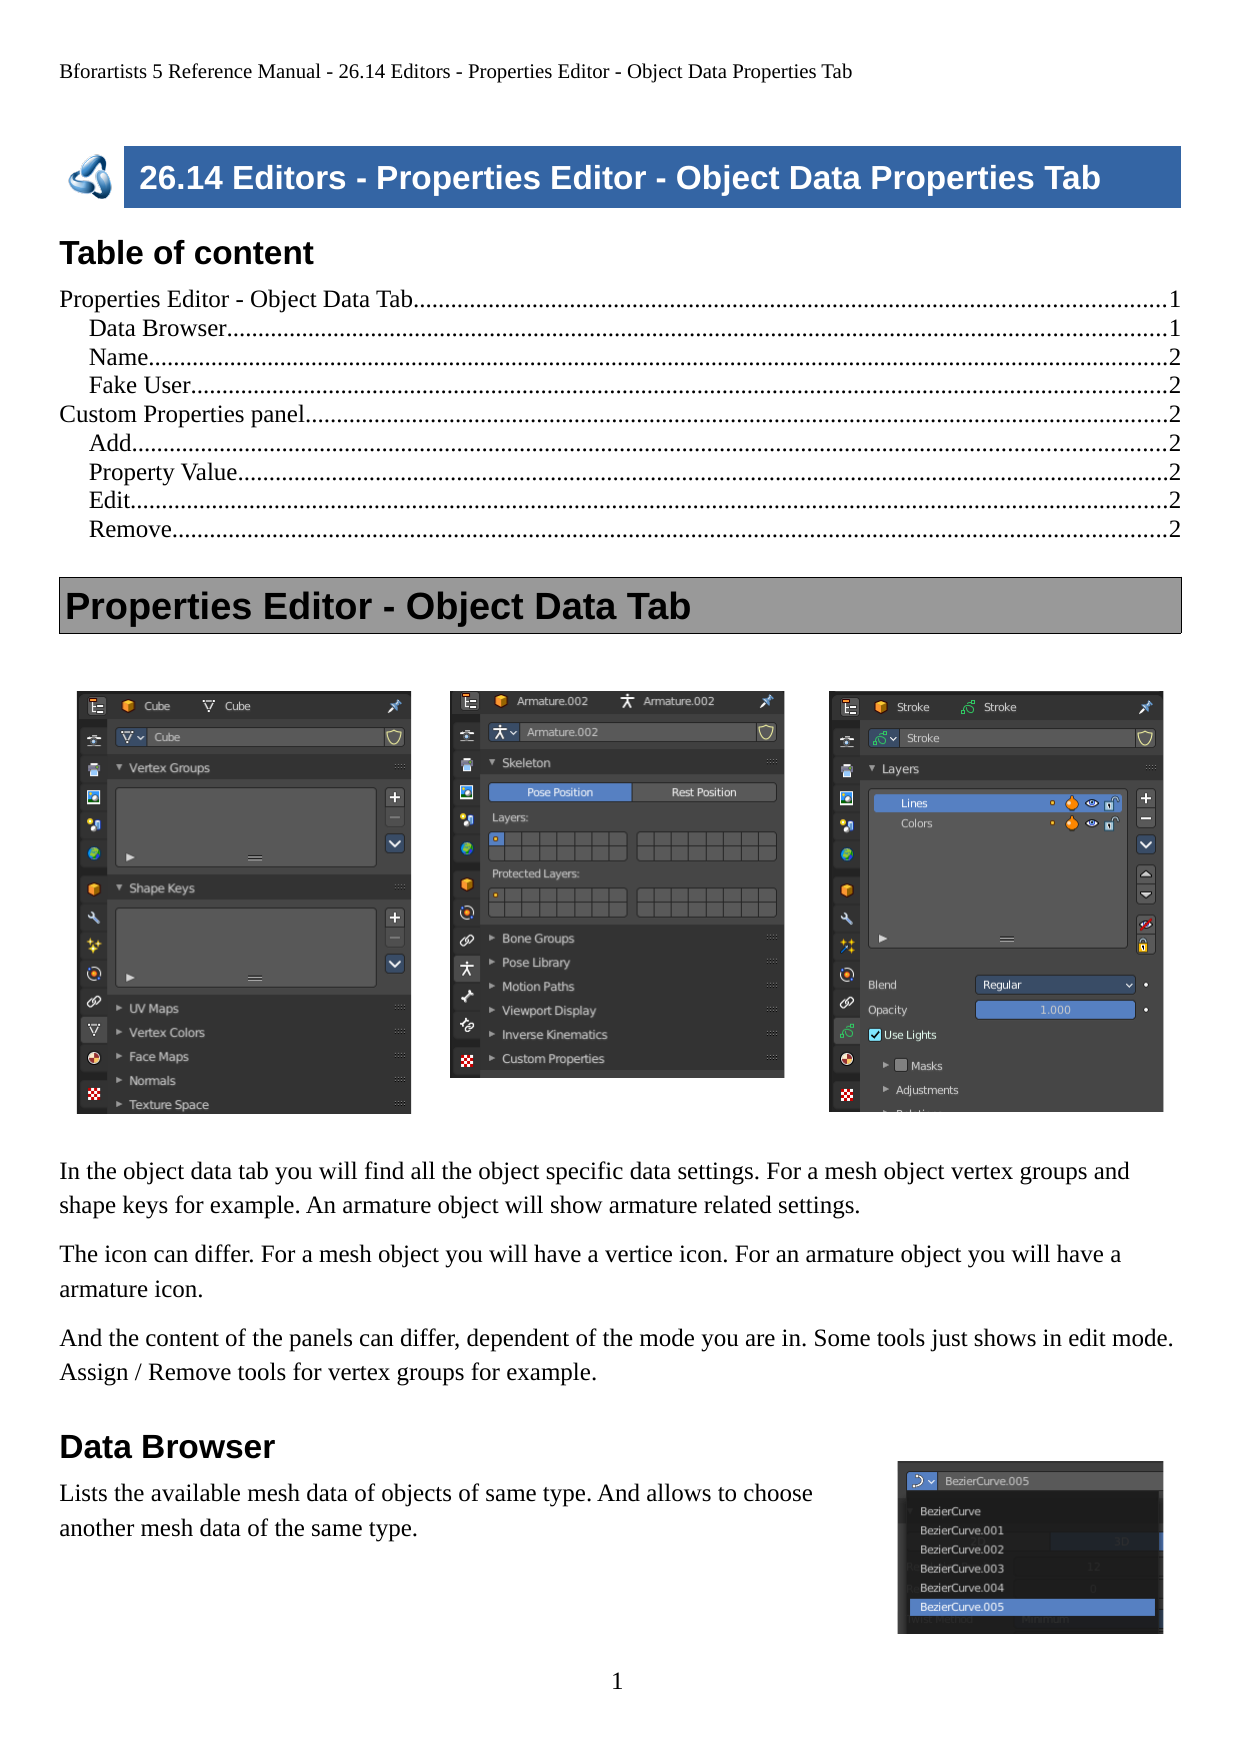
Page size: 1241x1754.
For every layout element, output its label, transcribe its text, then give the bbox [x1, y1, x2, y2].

text Fake User 2 [88, 371, 1181, 399]
picture [829, 691, 1164, 1112]
text The icon can differ. For a mesh object you will have a vertice icon. For an armature object you will have a armature icon. [59, 1239, 1181, 1303]
text Remove 2 [88, 514, 1181, 543]
table_header 26.14 Editors - Properties Editor - Object Data Properties Tab [124, 146, 1181, 208]
text Data Browser 1 [88, 313, 1181, 342]
picture [450, 691, 785, 1078]
picture [897, 1461, 1164, 1634]
text Name 2 [88, 342, 1181, 371]
text And the content of the panels can differ, dependent of the mode you are in. Some tools just shows in edit mode. Assign / Remove tools for vertex groups for example. [59, 1323, 1181, 1386]
subtitle Data Browser [59, 1427, 1181, 1466]
text Property Value 2 [88, 457, 1181, 486]
text In the object data tab you will find all the object specific data settings. For a mesh object vertex groups and shape keys for example. An armature object will show armature related settings. [59, 1156, 1181, 1219]
text Lists the available mesh data of objects of same type. And allows to choose another mesh data of the same type. [59, 1478, 897, 1542]
picture [65, 152, 114, 202]
picture [76, 691, 412, 1114]
text Properties Editor - Object Data Tab 1 [59, 284, 1181, 313]
table_header Properties Editor - Object Data Tab [60, 578, 1181, 633]
text Custom Properties panel 2 [59, 399, 1181, 428]
subtitle Table of content [59, 233, 1181, 272]
text Edit 2 [88, 486, 1181, 514]
text Add 2 [88, 428, 1181, 457]
table_header [59, 146, 124, 208]
